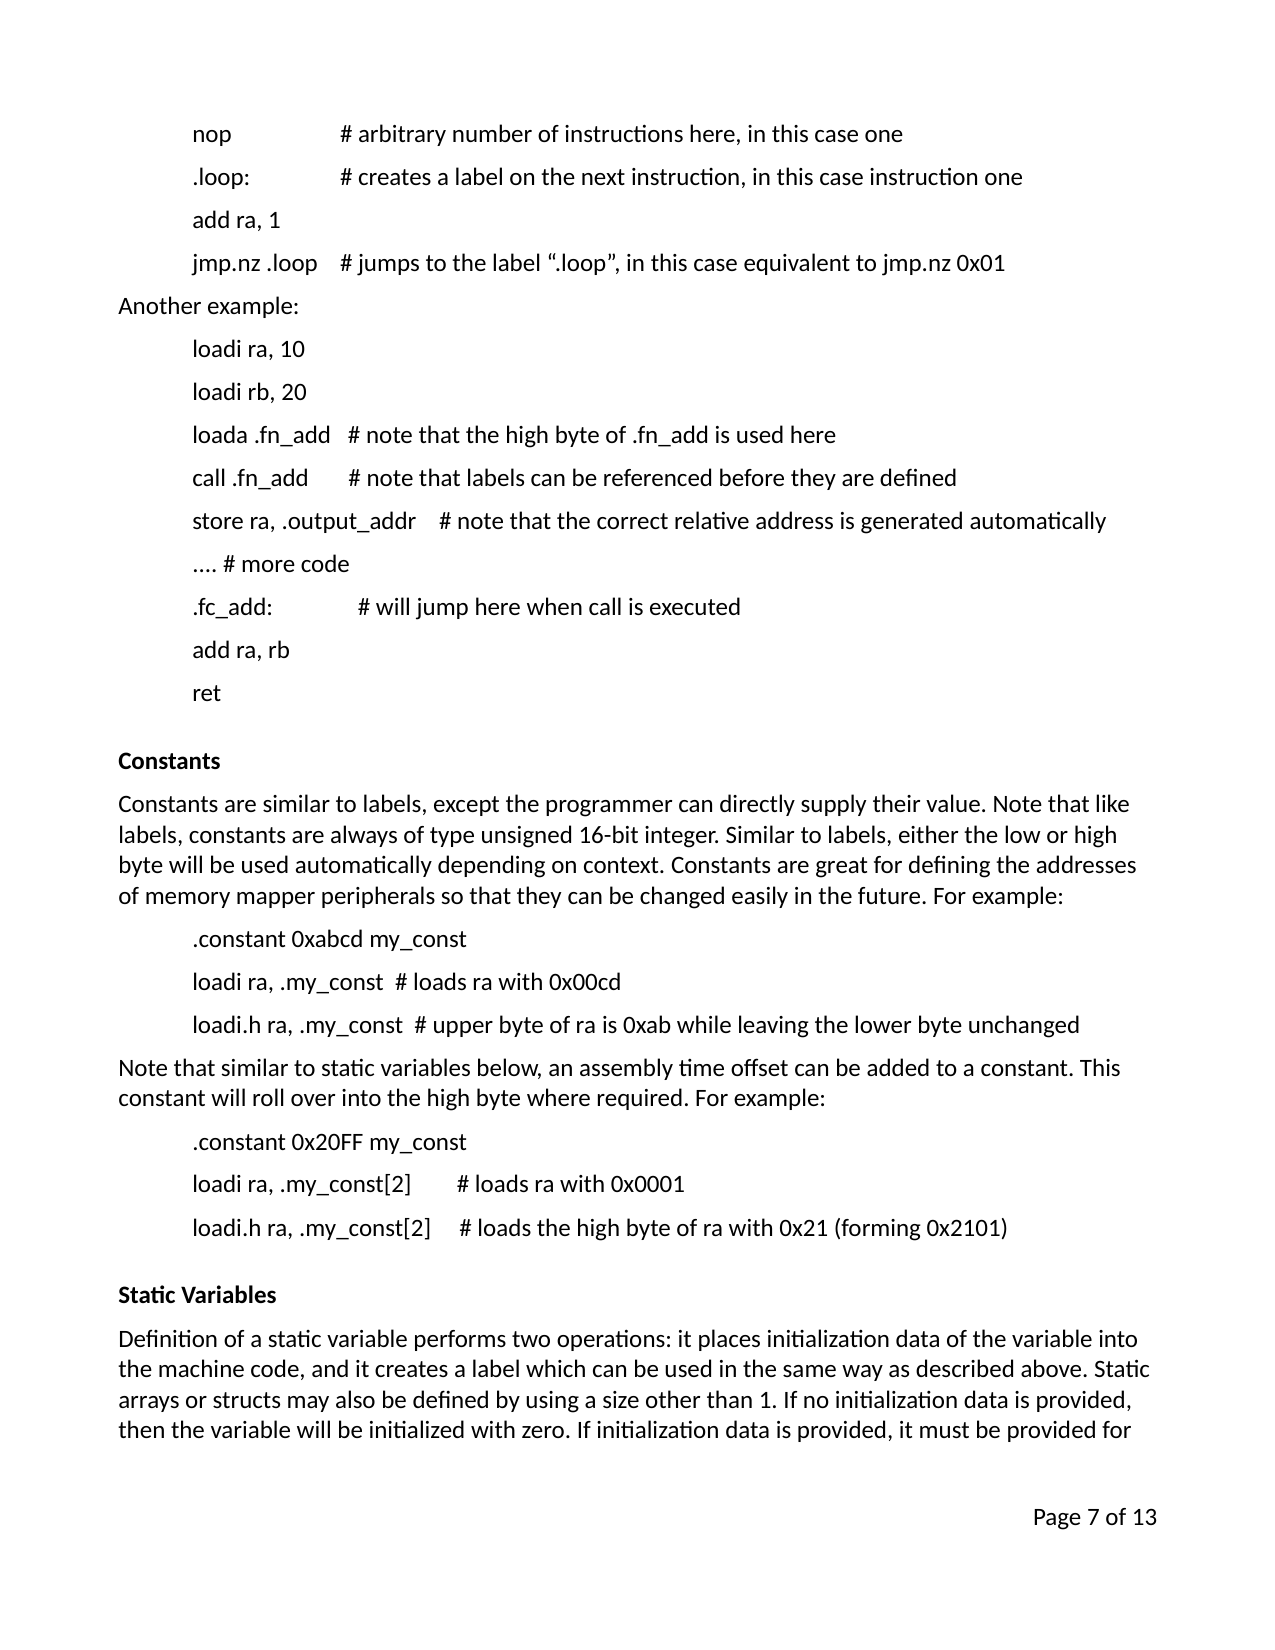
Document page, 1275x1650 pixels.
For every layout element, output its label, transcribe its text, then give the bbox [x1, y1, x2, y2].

text Definition of a static variable performs two operations: it places initialization data of the variable into the machine code, and it creates a label which can be used in the same way as described above. Static arrays or structs may also be defined by using a size other than 1. If no initialization data is provided, then the variable will be initialized with zero. If initialization data is provided, it must be provided for [118, 1323, 1157, 1445]
text Another example: [118, 290, 1157, 321]
text loadi ra, .my_const[2] # loads ra with 0x0001 [118, 1169, 1157, 1199]
text loadi ra, .my_const # loads ra with 0x00cd [118, 966, 1157, 997]
subtitle Static Variables [118, 1280, 1157, 1310]
text add ra, rb [118, 634, 1157, 665]
text .constant 0x20FF my_const [118, 1126, 1157, 1156]
text nop # arbitrary number of instructions here, in this case one [118, 118, 1157, 149]
text loadi.h ra, .my_const # upper byte of ra is 0xab while leaving the lower byte unchanged [118, 1009, 1157, 1039]
text .constant 0xabcd my_const [118, 923, 1157, 953]
text Constants are similar to labels, except the programmer can directly supply their value. Note that like labels, constants are always of type unsigned 16-bit integer. Similar to labels, either the low or high byte will be used automatically depending on context. Constants are great for defining the addresses of memory mapper peripherals so that they can be changed easily in the future. For example: [118, 788, 1157, 911]
text jmp.nz .loop # jumps to the label “.loop”, in this case equivalent to jmp.nz 0x01 [118, 247, 1157, 278]
text loada .fn_add # note that the high byte of .fn_add is used here [118, 419, 1157, 450]
text add ra, 1 [118, 204, 1157, 235]
subtitle Constants [118, 745, 1157, 776]
text loadi ra, 10 [118, 333, 1157, 364]
text store ra, .output_addr # note that the correct relative address is generated automatically [118, 505, 1157, 536]
text loadi rb, 20 [118, 376, 1157, 407]
text Note that similar to static variables below, an assembly time offset can be added to a constant. This constant will roll over into the high byte where required. For example: [118, 1052, 1157, 1113]
text call .fn_add # note that labels can be referenced before they are defined [118, 462, 1157, 493]
text loadi.h ra, .my_const[2] # loads the high byte of ra with 0x21 (forming 0x2101) [118, 1212, 1157, 1242]
text .... # more code [118, 548, 1157, 579]
text .fc_add: # will jump here when call is executed [118, 591, 1157, 622]
text .loop: # creates a label on the next instruction, in this case instruction one [118, 161, 1157, 192]
text ret [118, 677, 1157, 708]
